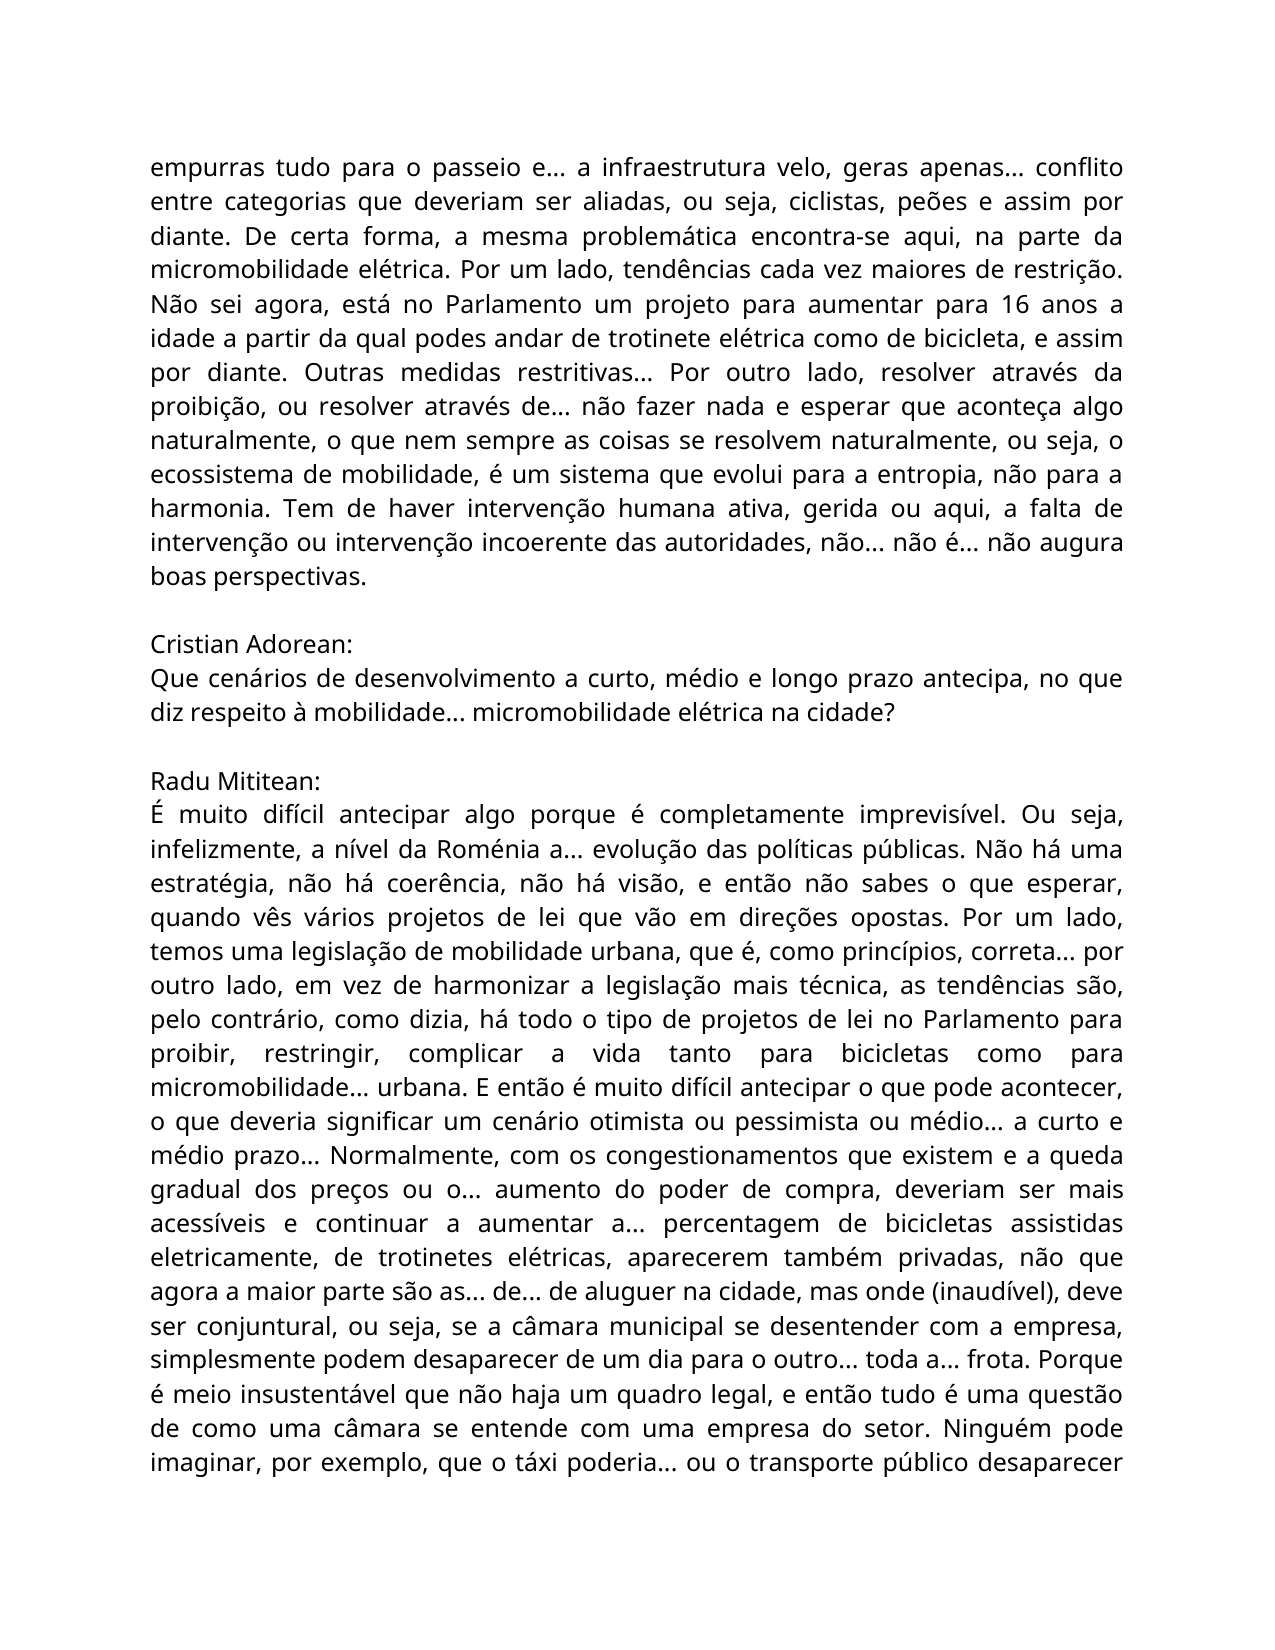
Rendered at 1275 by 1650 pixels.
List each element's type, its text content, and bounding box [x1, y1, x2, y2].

text É muito difícil antecipar algo porque é completamente imprevisível. Ou seja, infelizmente, a nível da Roménia a... evolução das políticas públicas. Não há uma estratégia, não há coerência, não há visão, e então não sabes o que esperar, quando vês vários projetos de lei que vão em direções opostas. Por um lado, temos uma legislação de mobilidade urbana, que é, como princípios, correta... por outro lado, em vez de harmonizar a legislação mais técnica, as tendências são, pelo contrário, como dizia, há todo o tipo de projetos de lei no Parlamento para proibir, restringir, complicar a vida tanto para bicicletas como para micromobilidade... urbana. E então é muito difícil antecipar o que pode acontecer, o que deveria significar um cenário otimista ou pessimista ou médio... a curto e médio prazo... Normalmente, com os congestionamentos que existem e a queda gradual dos preços ou o... aumento do poder de compra, deveriam ser mais acessíveis e continuar a aumentar a... percentagem de bicicletas assistidas eletricamente, de trotinetes elétricas, aparecerem também privadas, não que agora a maior parte são as... de... de aluguer na cidade, mas onde (inaudível), deve ser conjuntural, ou seja, se a câmara municipal se desentender com a empresa, simplesmente podem desaparecer de um dia para o outro... toda a... frota. Porque é meio insustentável que não haja um quadro legal, e então tudo é uma questão de como uma câmara se entende com uma empresa do setor. Ninguém pode imaginar, por exemplo, que o táxi poderia... ou o transporte público desaparecer [150, 797, 1125, 1478]
text Que cenários de desenvolvimento a curto, médio e longo prazo antecipa, no que diz respeito à mobilidade... micromobilidade elétrica na cidade? [150, 661, 1125, 729]
text Cristian Adorean: [150, 627, 1125, 661]
text Radu Mititean: [150, 763, 1125, 797]
text empurras tudo para o passeio e... a infraestrutura velo, geras apenas... conflito entre categorias que deveriam ser aliadas, ou seja, ciclistas, peões e assim por diante. De certa forma, a mesma problemática encontra-se aqui, na parte da micromobilidade elétrica. Por um lado, tendências cada vez maiores de restrição. Não sei agora, está no Parlamento um projeto para aumentar para 16 anos a idade a partir da qual podes andar de trotinete elétrica como de bicicleta, e assim por diante. Outras medidas restritivas... Por outro lado, resolver através da proibição, ou resolver através de... não fazer nada e esperar que aconteça algo naturalmente, o que nem sempre as coisas se resolvem naturalmente, ou seja, o ecossistema de mobilidade, é um sistema que evolui para a entropia, não para a harmonia. Tem de haver intervenção humana ativa, gerida ou aqui, a falta de intervenção ou intervenção incoerente das autoridades, não... não é... não augura boas perspectivas. [150, 150, 1125, 593]
